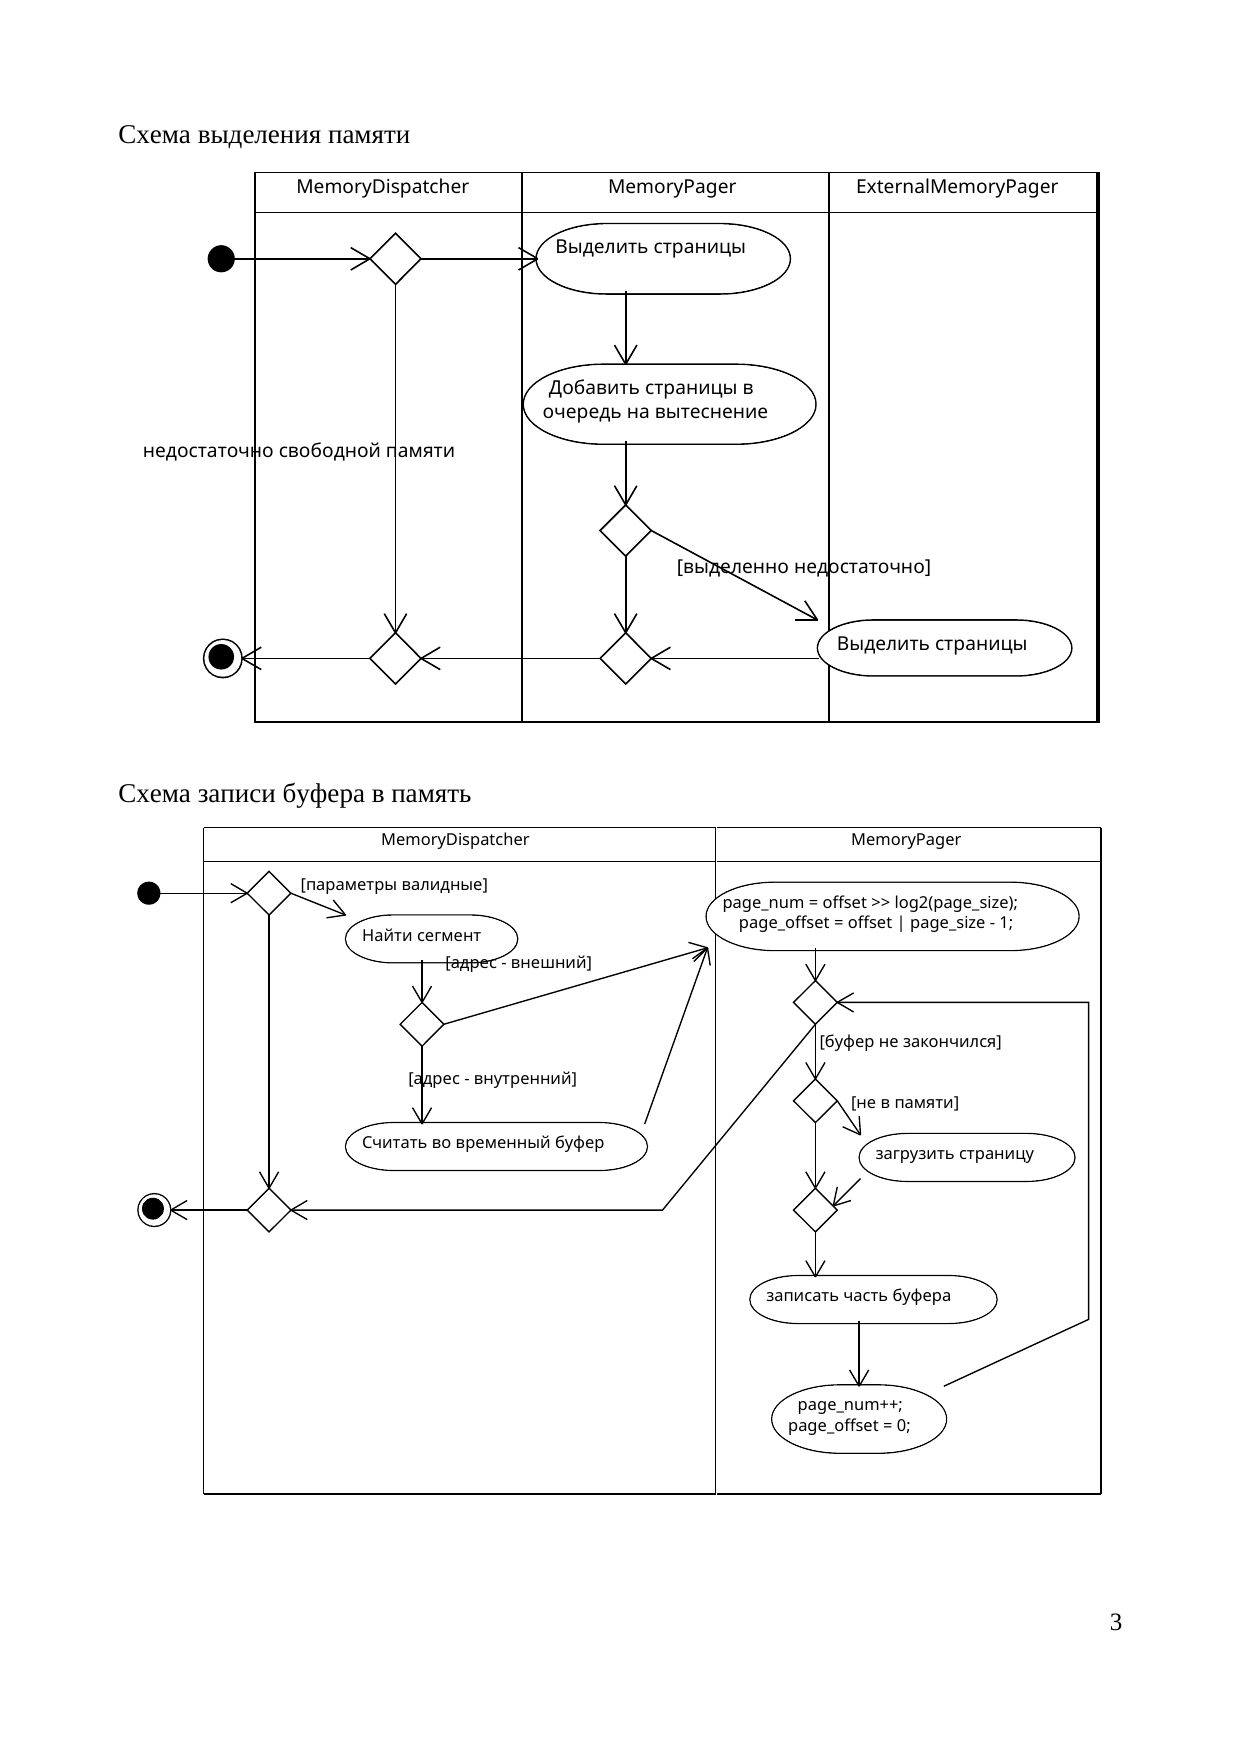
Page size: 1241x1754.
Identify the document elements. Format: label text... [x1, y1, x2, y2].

text Схема записи буфера в память [118, 777, 1122, 808]
text Схема выделения памяти [118, 118, 1122, 149]
